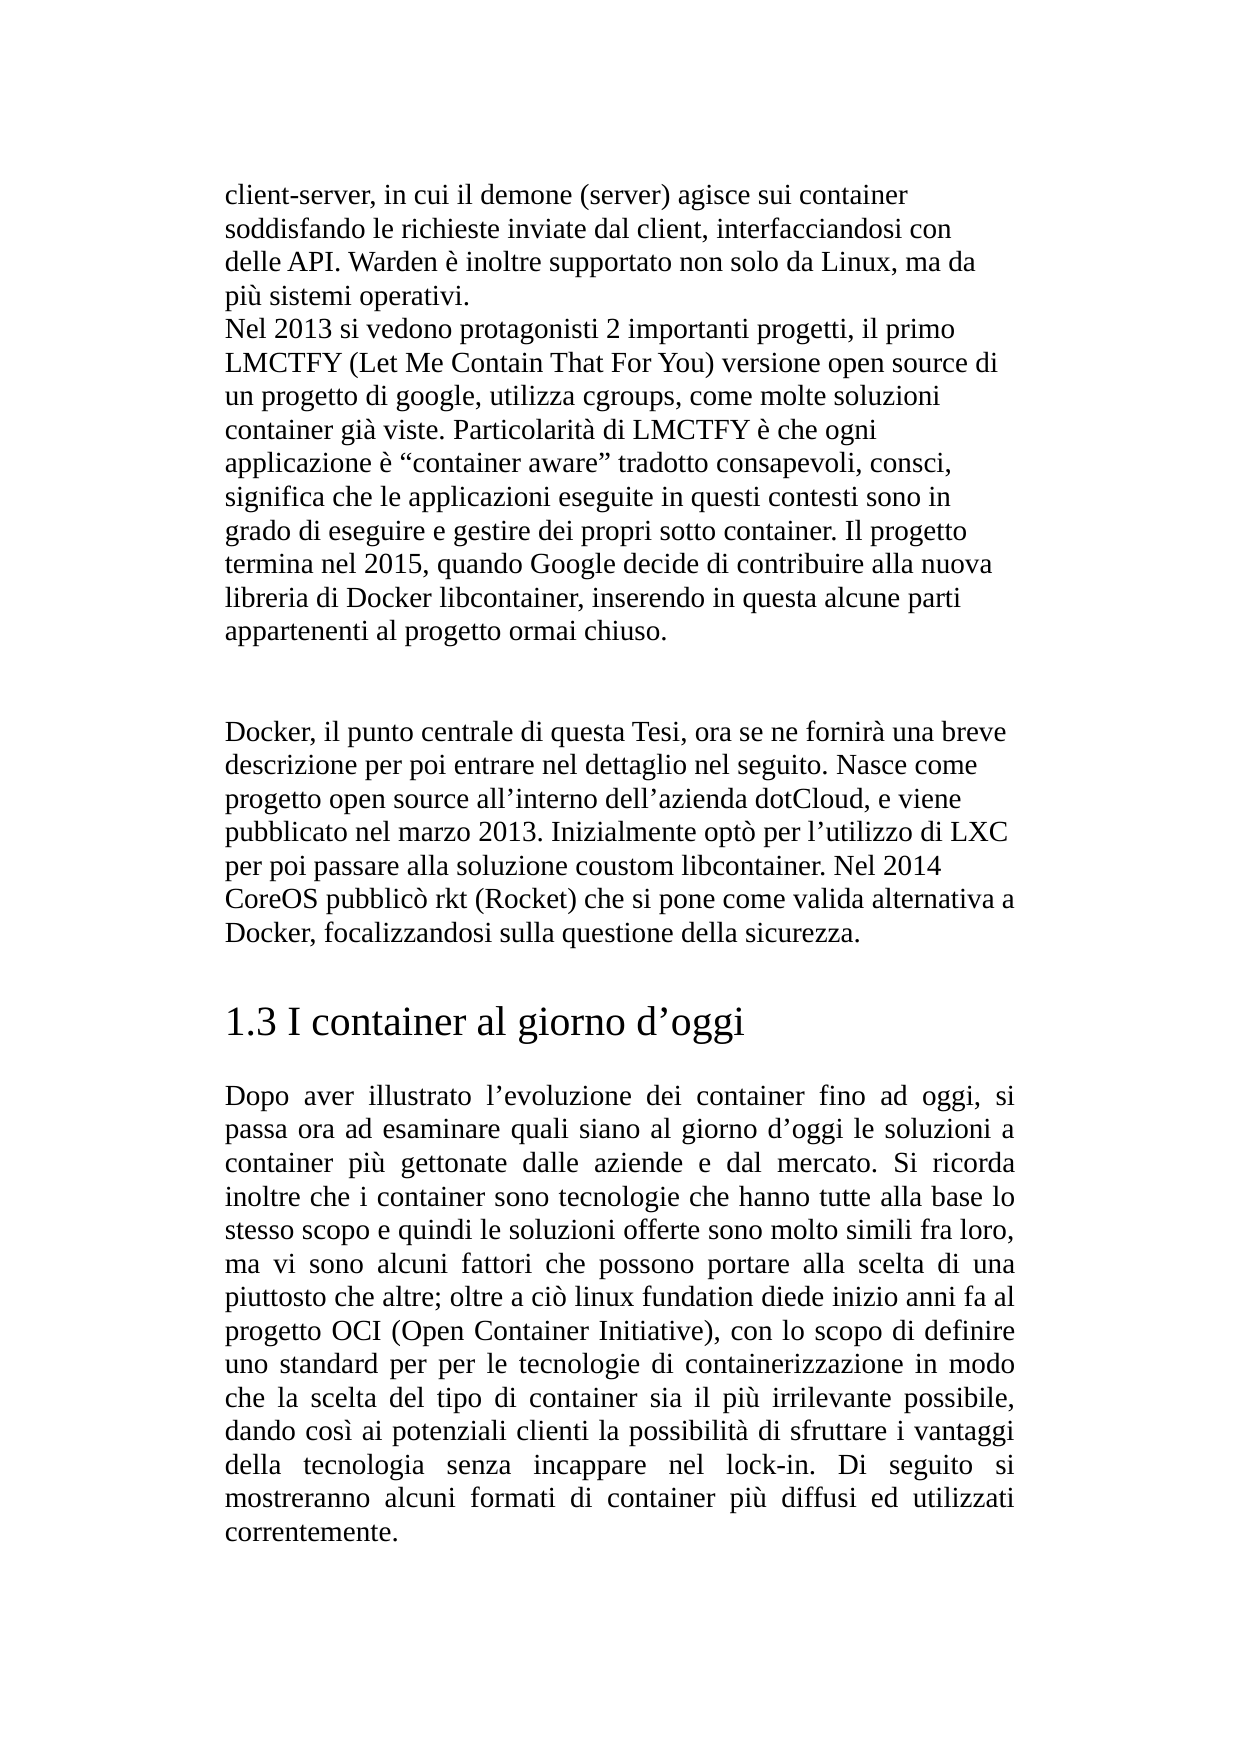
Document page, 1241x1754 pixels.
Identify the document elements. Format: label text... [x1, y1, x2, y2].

text Dopo aver illustrato l’evoluzione dei container fino ad oggi, si passa ora ad esaminare quali siano al giorno d’oggi le soluzioni a container più gettonate dalle aziende e dal mercato. Si ricorda inoltre che i container sono tecnologie che hanno tutte alla base lo stesso scopo e quindi le soluzioni offerte sono molto simili fra loro, ma vi sono alcuni fattori che possono portare alla scelta di una piuttosto che altre; oltre a ciò linux fundation diede inizio anni fa al progetto OCI (Open Container Initiative), con lo scopo di definire uno standard per per le tecnologie di containerizzazione in modo che la scelta del tipo di container sia il più irrilevante possibile, dando così ai potenziali clienti la possibilità di sfruttare i vantaggi della tecnologia senza incappare nel lock-in. Di seguito si mostreranno alcuni formati di container più diffusi ed utilizzati correntemente. [224, 1078, 1016, 1548]
list I container al giorno d’oggi [224, 997, 1016, 1044]
text client-server, in cui il demone (server) agisce sui container soddisfando le richieste inviate dal client, interfacciandosi con delle API. Warden è inoltre supportato non solo da Linux, ma da più sistemi operativi. [224, 177, 1016, 311]
text Nel 2013 si vedono protagonisti 2 importanti progetti, il primo LMCTFY (Let Me Contain That For You) versione open source di un progetto di google, utilizza cgroups, come molte soluzioni container già viste. Particolarità di LMCTFY è che ogni applicazione è “container aware” tradotto consapevoli, consci, significa che le applicazioni eseguite in questi contesti sono in grado di eseguire e gestire dei propri sotto container. Il progetto termina nel 2015, quando Google decide di contribuire alla nuova libreria di Docker libcontainer, inserendo in questa alcune parti appartenenti al progetto ormai chiuso. [224, 311, 1016, 647]
text Docker, il punto centrale di questa Tesi, ora se ne fornirà una breve descrizione per poi entrare nel dettaglio nel seguito. Nasce come progetto open source all’interno dell’azienda dotCloud, e viene pubblicato nel marzo 2013. Inizialmente optò per l’utilizzo di LXC per poi passare alla soluzione coustom libcontainer. Nel 2014 CoreOS pubblicò rkt (Rocket) che si pone come valida alternativa a Docker, focalizzandosi sulla questione della sicurezza. [224, 714, 1016, 949]
